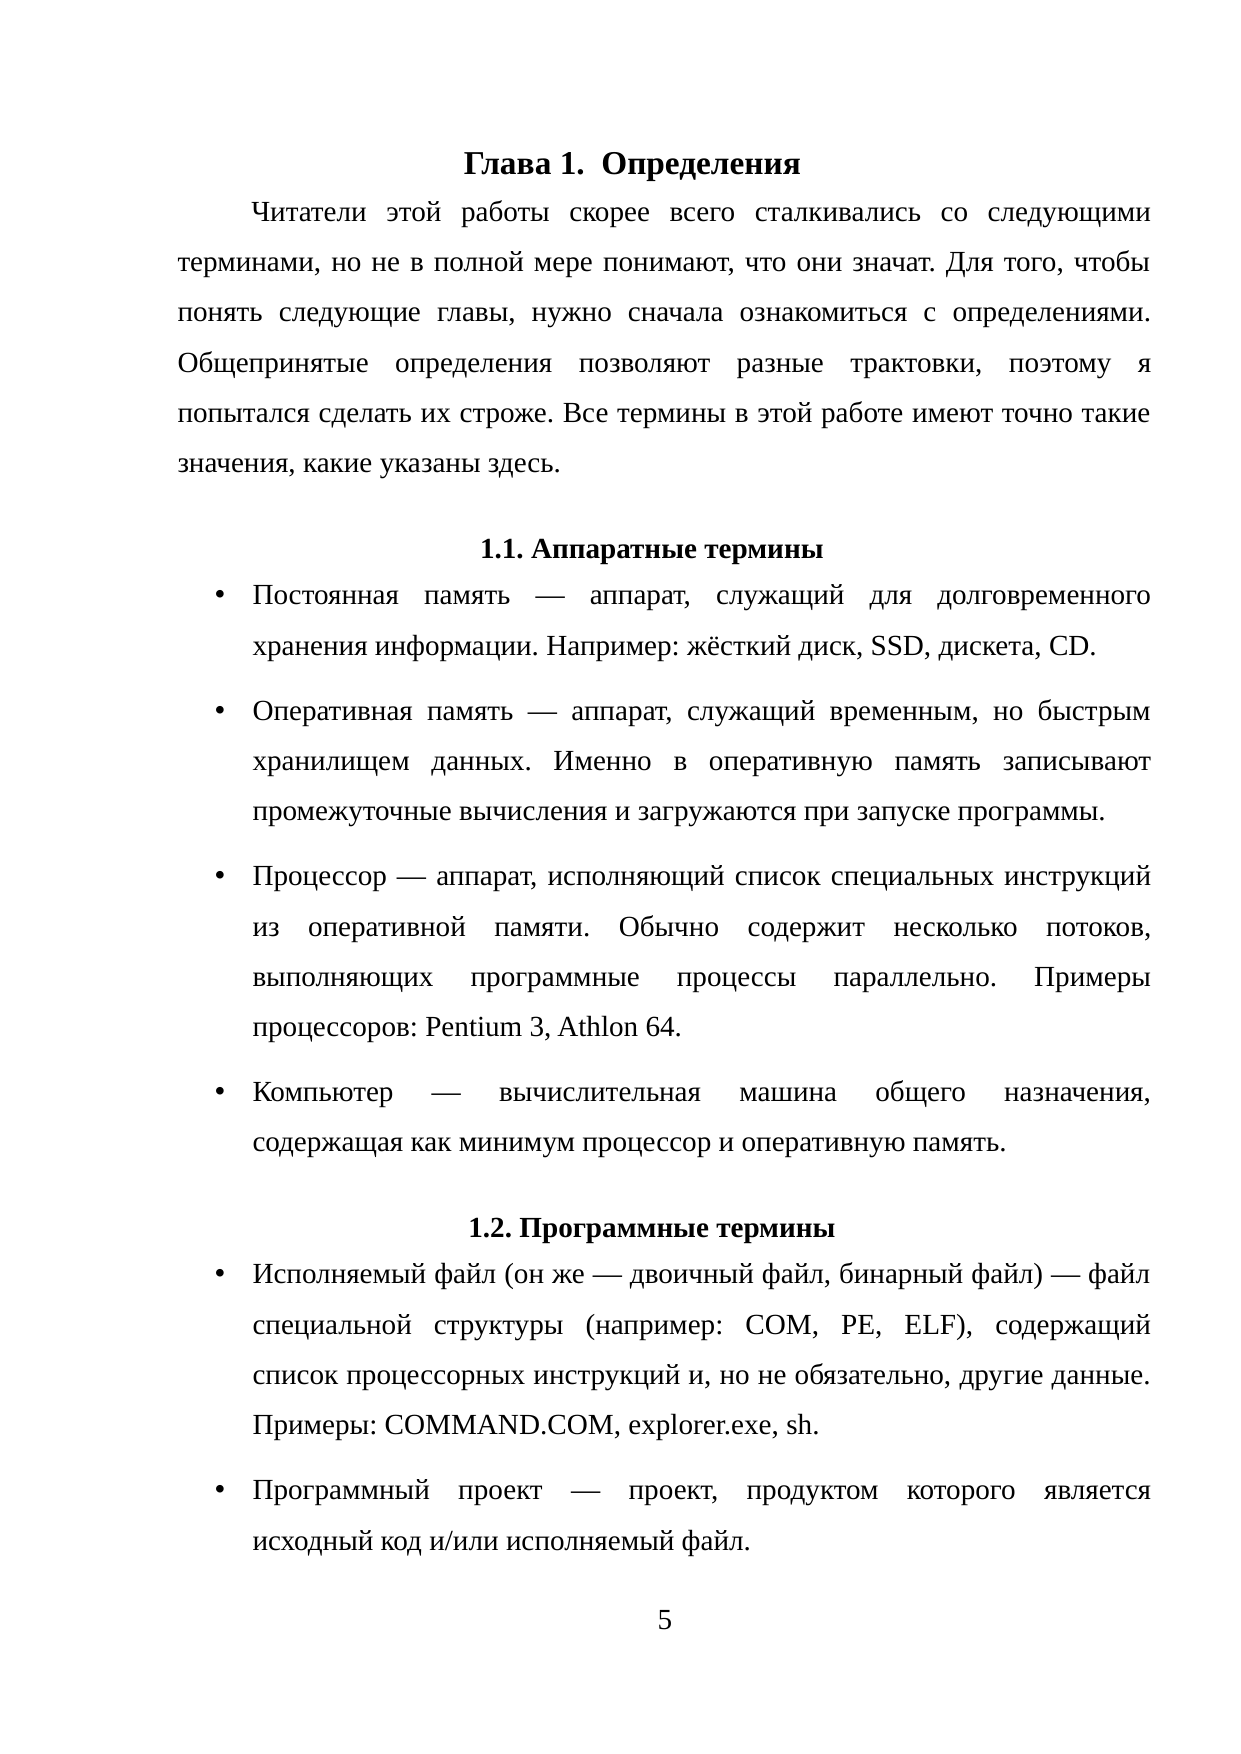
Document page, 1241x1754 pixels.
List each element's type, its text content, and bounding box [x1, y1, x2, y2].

list Постоянная память — аппарат, служащий для долговременного хранения информации. Например: жёсткий диск, SSD, дискета, CD. [215, 577, 1152, 661]
list Оперативная память — аппарат, служащий временным, но быстрым хранилищем данных. Именно в оперативную память записывают промежуточные вычисления и загружаются при запуске программы. [215, 693, 1152, 827]
subtitle Аппаратные термины [177, 531, 1152, 565]
list Компьютер — вычислительная машина общего назначения, содержащая как минимум процессор и оперативную память. [215, 1074, 1152, 1158]
list Программный проект — проект, продуктом которого является исходный код и/или исполняемый файл. [215, 1472, 1152, 1556]
list Процессор — аппарат, исполняющий список специальных инструкций из оперативной памяти. Обычно содержит несколько потоков, выполняющих программные процессы параллельно. Примеры процессоров: Pentium 3, Athlon 64. [215, 858, 1152, 1043]
subtitle Определения [177, 143, 1152, 181]
subtitle Программные термины [177, 1210, 1152, 1244]
text Читатели этой работы скорее всего сталкивались со следующими терминами, но не в полной мере понимают, что они значат. Для того, чтобы понять следующие главы, нужно сначала ознакомиться с определениями. Общепринятые определения позволяют разные трактовки, поэтому я попытался сделать их строже. Все термины в этой работе имеют точно такие значения, какие указаны здесь. [177, 194, 1152, 479]
list Исполняемый файл (он же — двоичный файл, бинарный файл) — файл специальной структуры (например: COM, PE, ELF), содержащий список процессорных инструкций и, но не обязательно, другие данные. Примеры: COMMAND.COM, explorer.exe, sh. [215, 1256, 1152, 1441]
